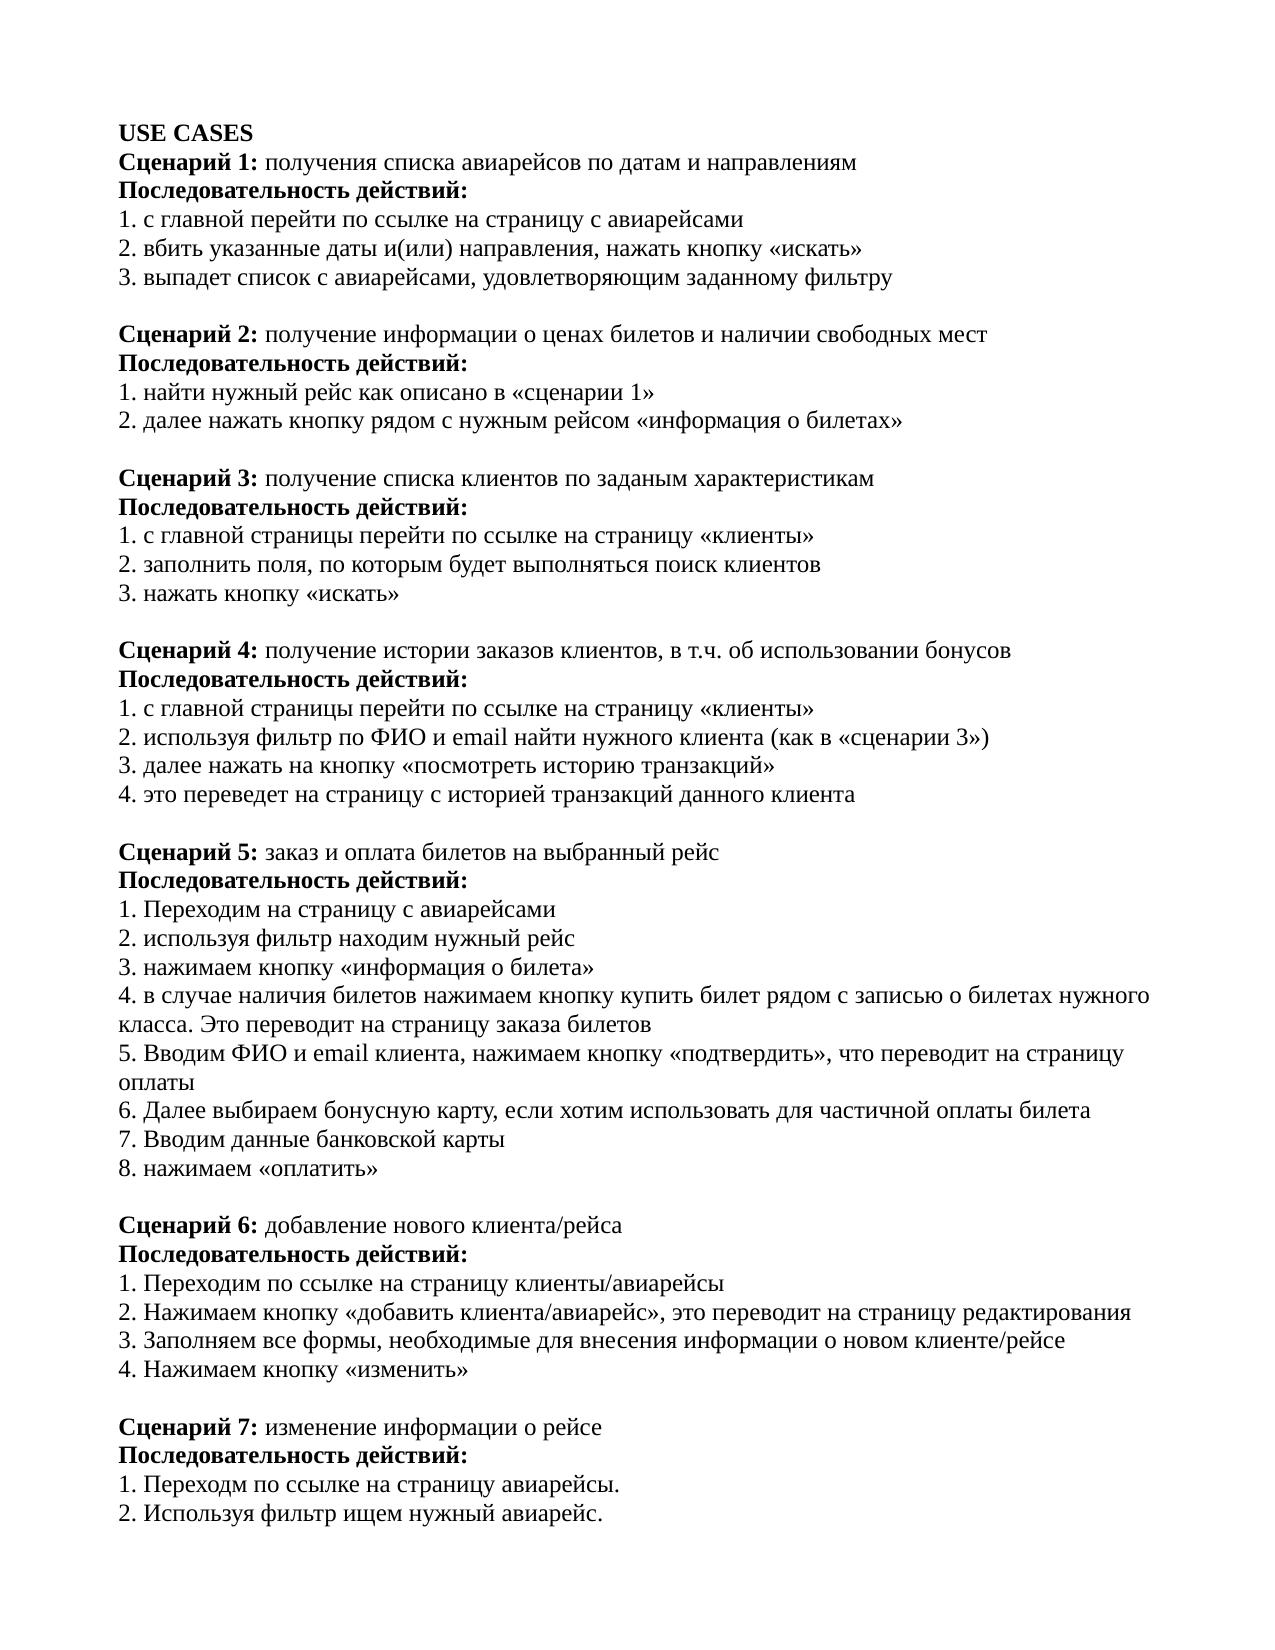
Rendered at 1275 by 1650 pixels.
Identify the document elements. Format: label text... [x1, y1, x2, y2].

text 1. с главной страницы перейти по ссылке на страницу «клиенты» [118, 521, 1157, 549]
text 2. заполнить поля, по которым будет выполняться поиск клиентов [118, 549, 1157, 578]
text Сценарий 4: получение истории заказов клиентов, в т.ч. об использовании бонусов [118, 636, 1157, 664]
text Последовательность действий: [118, 664, 1157, 693]
text Последовательность действий: [118, 492, 1157, 521]
text 1. Переходим на страницу с авиарейсами [118, 894, 1157, 923]
text 1. с главной страницы перейти по ссылке на страницу «клиенты» [118, 693, 1157, 722]
text 6. Далее выбираем бонусную карту, если хотим использовать для частичной оплаты билета [118, 1096, 1157, 1124]
text 5. Вводим ФИО и email клиента, нажимаем кнопку «подтвердить», что переводит на страницу оплаты [118, 1038, 1157, 1096]
text 7. Вводим данные банковской карты [118, 1124, 1157, 1153]
text USE CASES [118, 118, 1157, 147]
text 1. с главной перейти по ссылке на страницу с авиарейсами [118, 204, 1157, 233]
text Сценарий 7: изменение информации о рейсе [118, 1412, 1157, 1441]
text Последовательность действий: [118, 1239, 1157, 1268]
text 1. Переходм по ссылке на страницу авиарейсы. [118, 1469, 1157, 1498]
text Последовательность действий: [118, 176, 1157, 204]
text Сценарий 5: заказ и оплата билетов на выбранный рейс [118, 837, 1157, 866]
text 2. Используя фильтр ищем нужный авиарейс. [118, 1498, 1157, 1527]
text 2. используя фильтр по ФИО и email найти нужного клиента (как в «сценарии 3») [118, 722, 1157, 751]
text 8. нажимаем «оплатить» [118, 1153, 1157, 1182]
text Сценарий 6: добавление нового клиента/рейса [118, 1211, 1157, 1239]
text 4. Нажимаем кнопку «изменить» [118, 1354, 1157, 1383]
text 3. далее нажать на кнопку «посмотреть историю транзакций» [118, 751, 1157, 779]
text Сценарий 3: получение списка клиентов по заданым характеристикам [118, 463, 1157, 492]
text 3. выпадет список с авиарейсами, удовлетворяющим заданному фильтру [118, 262, 1157, 291]
text Сценарий 1: получения списка авиарейсов по датам и направлениям [118, 147, 1157, 176]
text 2. далее нажать кнопку рядом с нужным рейсом «информация о билетах» [118, 406, 1157, 434]
text Последовательность действий: [118, 1441, 1157, 1469]
text 3. Заполняем все формы, необходимые для внесения информации о новом клиенте/рейсе [118, 1326, 1157, 1354]
text 2. используя фильтр находим нужный рейс [118, 923, 1157, 952]
text 3. нажать кнопку «искать» [118, 578, 1157, 607]
text 1. Переходим по ссылке на страницу клиенты/авиарейсы [118, 1268, 1157, 1297]
text 3. нажимаем кнопку «информация о билета» [118, 952, 1157, 981]
text Сценарий 2: получение информации о ценах билетов и наличии свободных мест [118, 319, 1157, 348]
text Последовательность действий: [118, 866, 1157, 894]
text 1. найти нужный рейс как описано в «сценарии 1» [118, 377, 1157, 406]
text 2. вбить указанные даты и(или) направления, нажать кнопку «искать» [118, 233, 1157, 262]
text 2. Нажимаем кнопку «добавить клиента/авиарейс», это переводит на страницу редактирования [118, 1297, 1157, 1326]
text 4. в случае наличия билетов нажимаем кнопку купить билет рядом с записью о билетах нужного класса. Это переводит на страницу заказа билетов [118, 981, 1157, 1038]
text 4. это переведет на страницу с историей транзакций данного клиента [118, 779, 1157, 808]
text Последовательность действий: [118, 348, 1157, 377]
